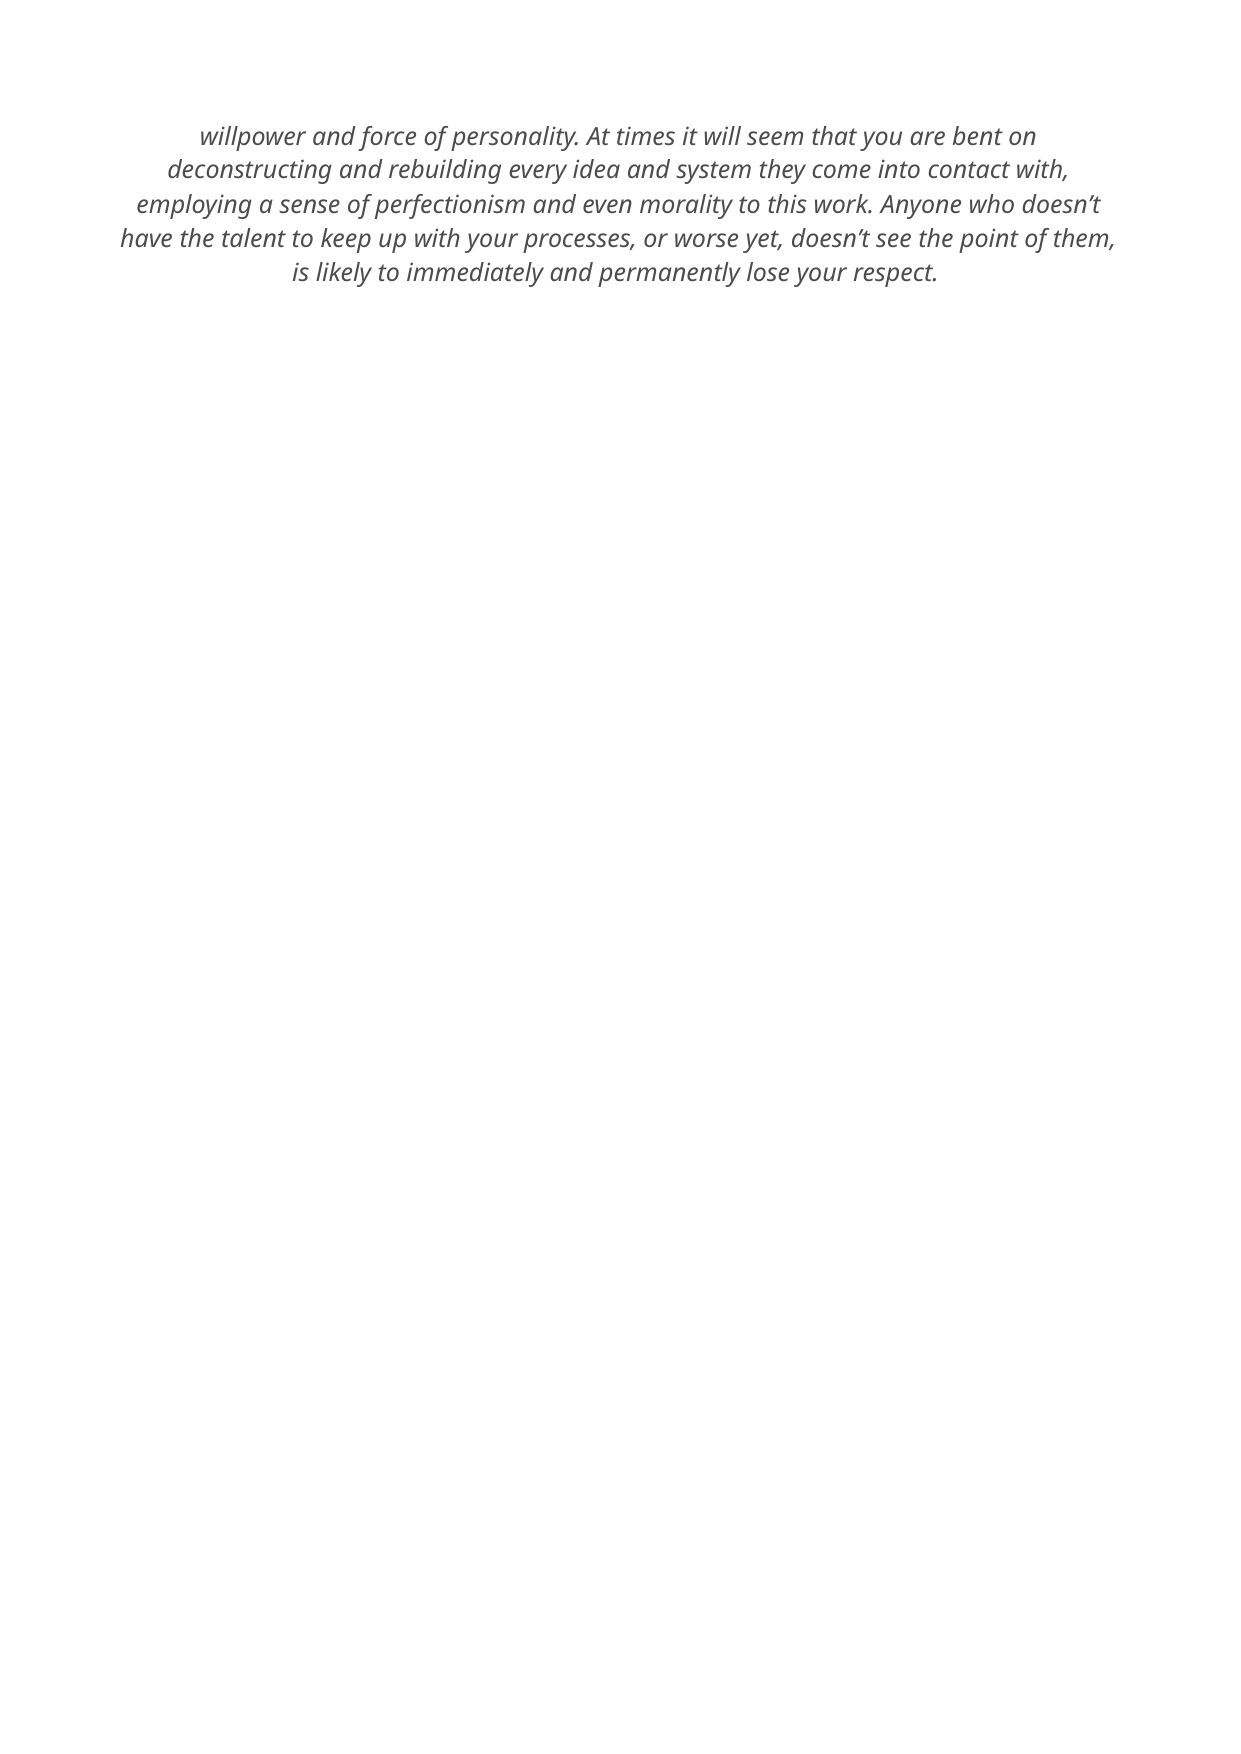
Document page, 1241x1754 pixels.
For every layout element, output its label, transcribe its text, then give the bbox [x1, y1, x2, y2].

text willpower and force of personality. At times it will seem that you are bent on deconstructing and rebuilding every idea and system they come into contact with, employing a sense of perfectionism and even morality to this work. Anyone who doesn’t have the talent to keep up with your processes, or worse yet, doesn’t see the point of them, is likely to immediately and permanently lose your respect. [118, 118, 1122, 288]
